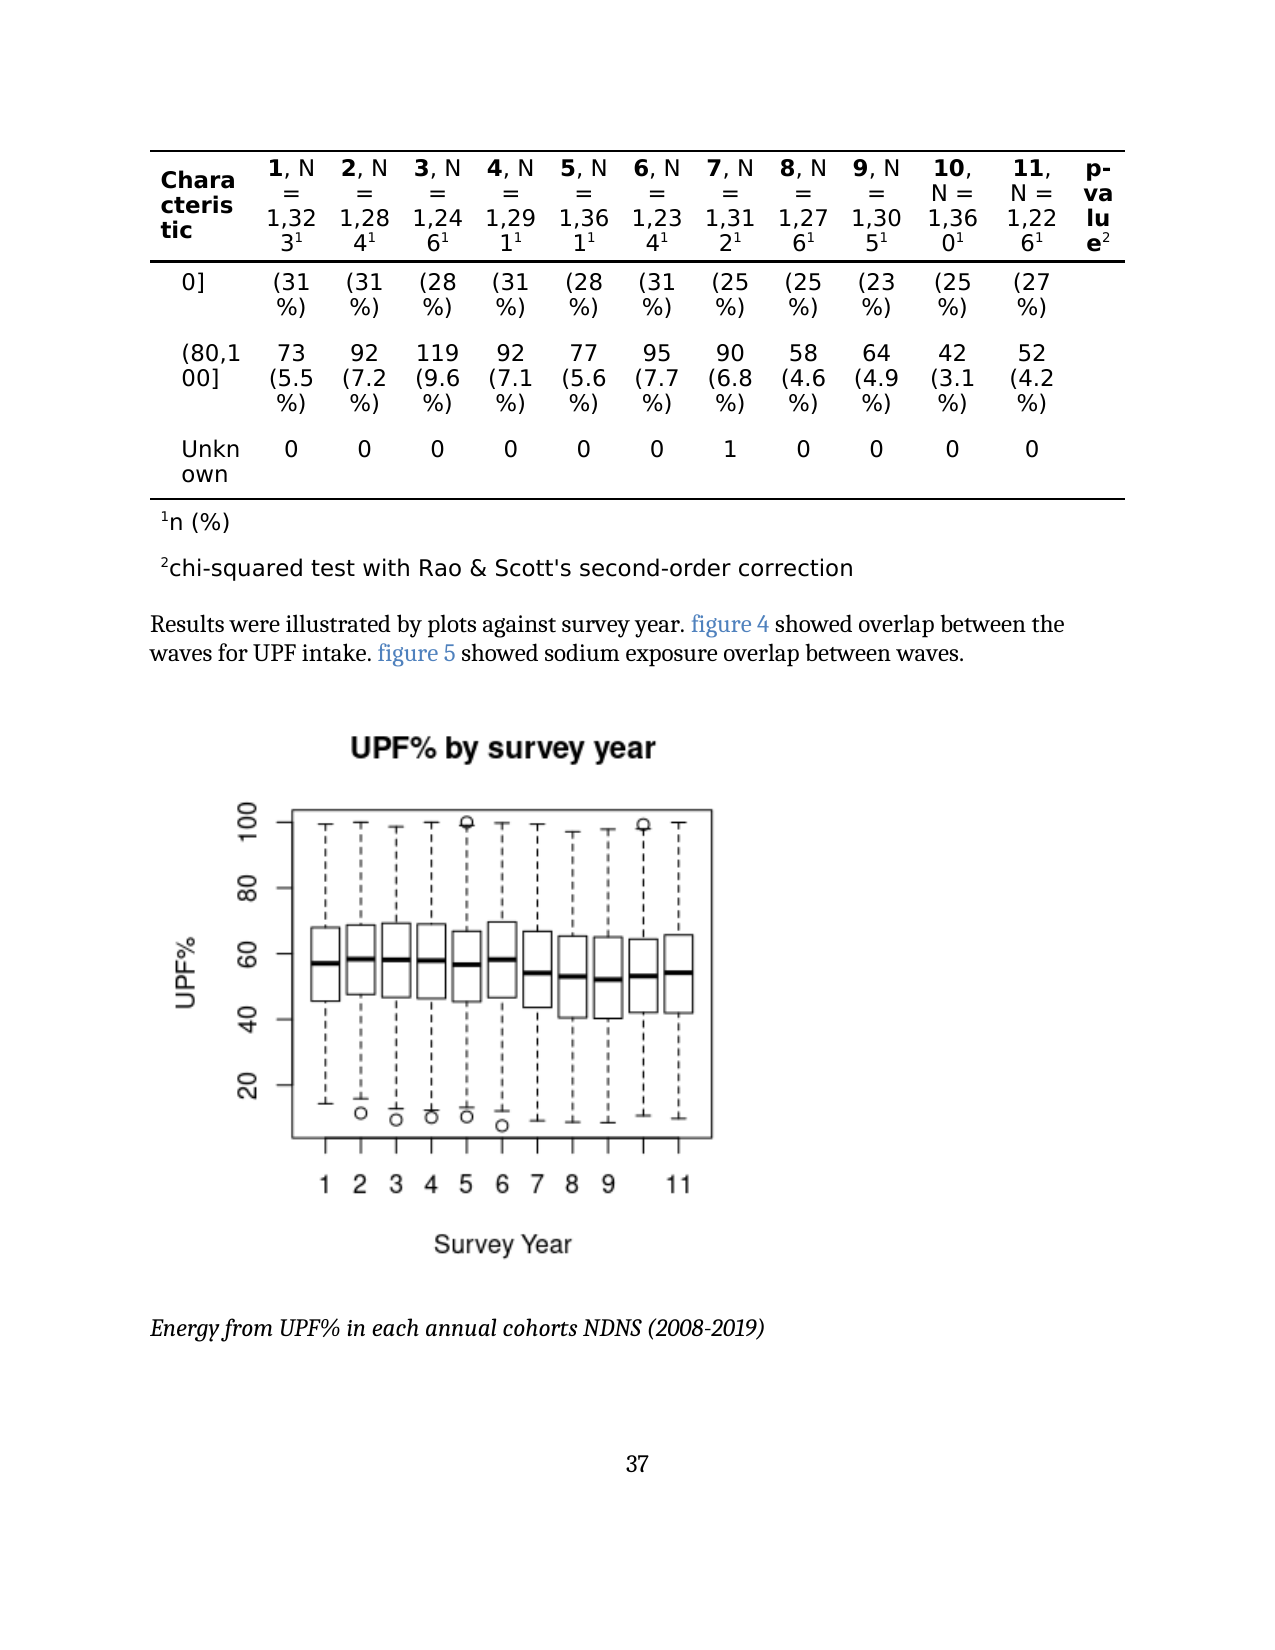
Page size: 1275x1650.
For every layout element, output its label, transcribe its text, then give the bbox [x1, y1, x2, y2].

table_cell (80,100] [150, 331, 254, 427]
table_cell [1071, 263, 1125, 331]
table_cell (25%) [767, 263, 840, 331]
text Energy from UPF% in each annual cohorts NDNS (2008-2019) [150, 1314, 1125, 1343]
table_cell 95 (7.7%) [620, 331, 693, 427]
table_cell (28%) [547, 263, 620, 331]
table_cell 1n (%) [150, 500, 1125, 546]
table_cell 0 [474, 427, 547, 498]
table_header 7, N = 1,3121 [694, 152, 767, 260]
table_cell 2chi-squared test with Rao & Scott's second-order correction [150, 546, 1125, 592]
table_cell 92 (7.1%) [474, 331, 547, 427]
table_cell (27%) [992, 263, 1071, 331]
table_header 2, N = 1,2841 [328, 152, 401, 260]
table_cell 0 [992, 427, 1071, 498]
table_cell (25%) [694, 263, 767, 331]
table_header 1, N = 1,3231 [255, 152, 328, 260]
table_cell (31%) [255, 263, 328, 331]
table_cell 90 (6.8%) [694, 331, 767, 427]
table_header 10, N = 1,3601 [913, 152, 992, 260]
table_cell (25%) [913, 263, 992, 331]
table_cell 0] [150, 263, 254, 331]
table_header 6, N = 1,2341 [620, 152, 693, 260]
table_cell 42 (3.1%) [913, 331, 992, 427]
table_cell [1071, 427, 1125, 498]
table_cell 73 (5.5%) [255, 331, 328, 427]
table_cell 0 [840, 427, 913, 498]
table_cell 64 (4.9%) [840, 331, 913, 427]
table_header Characteristic [150, 152, 254, 260]
table_cell 0 [913, 427, 992, 498]
table_header 3, N = 1,2461 [401, 152, 474, 260]
table_cell (28%) [401, 263, 474, 331]
table_cell 0 [767, 427, 840, 498]
table_cell 0 [620, 427, 693, 498]
table_cell 0 [547, 427, 620, 498]
table_cell 77 (5.6%) [547, 331, 620, 427]
table_header 8, N = 1,2761 [767, 152, 840, 260]
table_cell (31%) [474, 263, 547, 331]
table_header 11, N = 1,2261 [992, 152, 1071, 260]
table_header 4, N = 1,2911 [474, 152, 547, 260]
table_header 9, N = 1,3051 [840, 152, 913, 260]
table_header p-value2 [1071, 152, 1125, 260]
picture [168, 686, 776, 1293]
table_cell 0 [255, 427, 328, 498]
table_cell (23%) [840, 263, 913, 331]
table_cell 58 (4.6%) [767, 331, 840, 427]
table_header 5, N = 1,3611 [547, 152, 620, 260]
table_cell 1 [694, 427, 767, 498]
table_cell 92 (7.2%) [328, 331, 401, 427]
table_cell (31%) [620, 263, 693, 331]
table_cell Unknown [150, 427, 254, 498]
table_cell 119 (9.6%) [401, 331, 474, 427]
table_cell 52 (4.2%) [992, 331, 1071, 427]
table_cell 0 [401, 427, 474, 498]
table_cell 0 [328, 427, 401, 498]
table_cell (31%) [328, 263, 401, 331]
table_cell [1071, 331, 1125, 427]
text Results were illustrated by plots against survey year. figure 4 showed overlap between the waves for UPF intake. figure 5 showed sodium exposure overlap between waves. [150, 610, 1125, 668]
